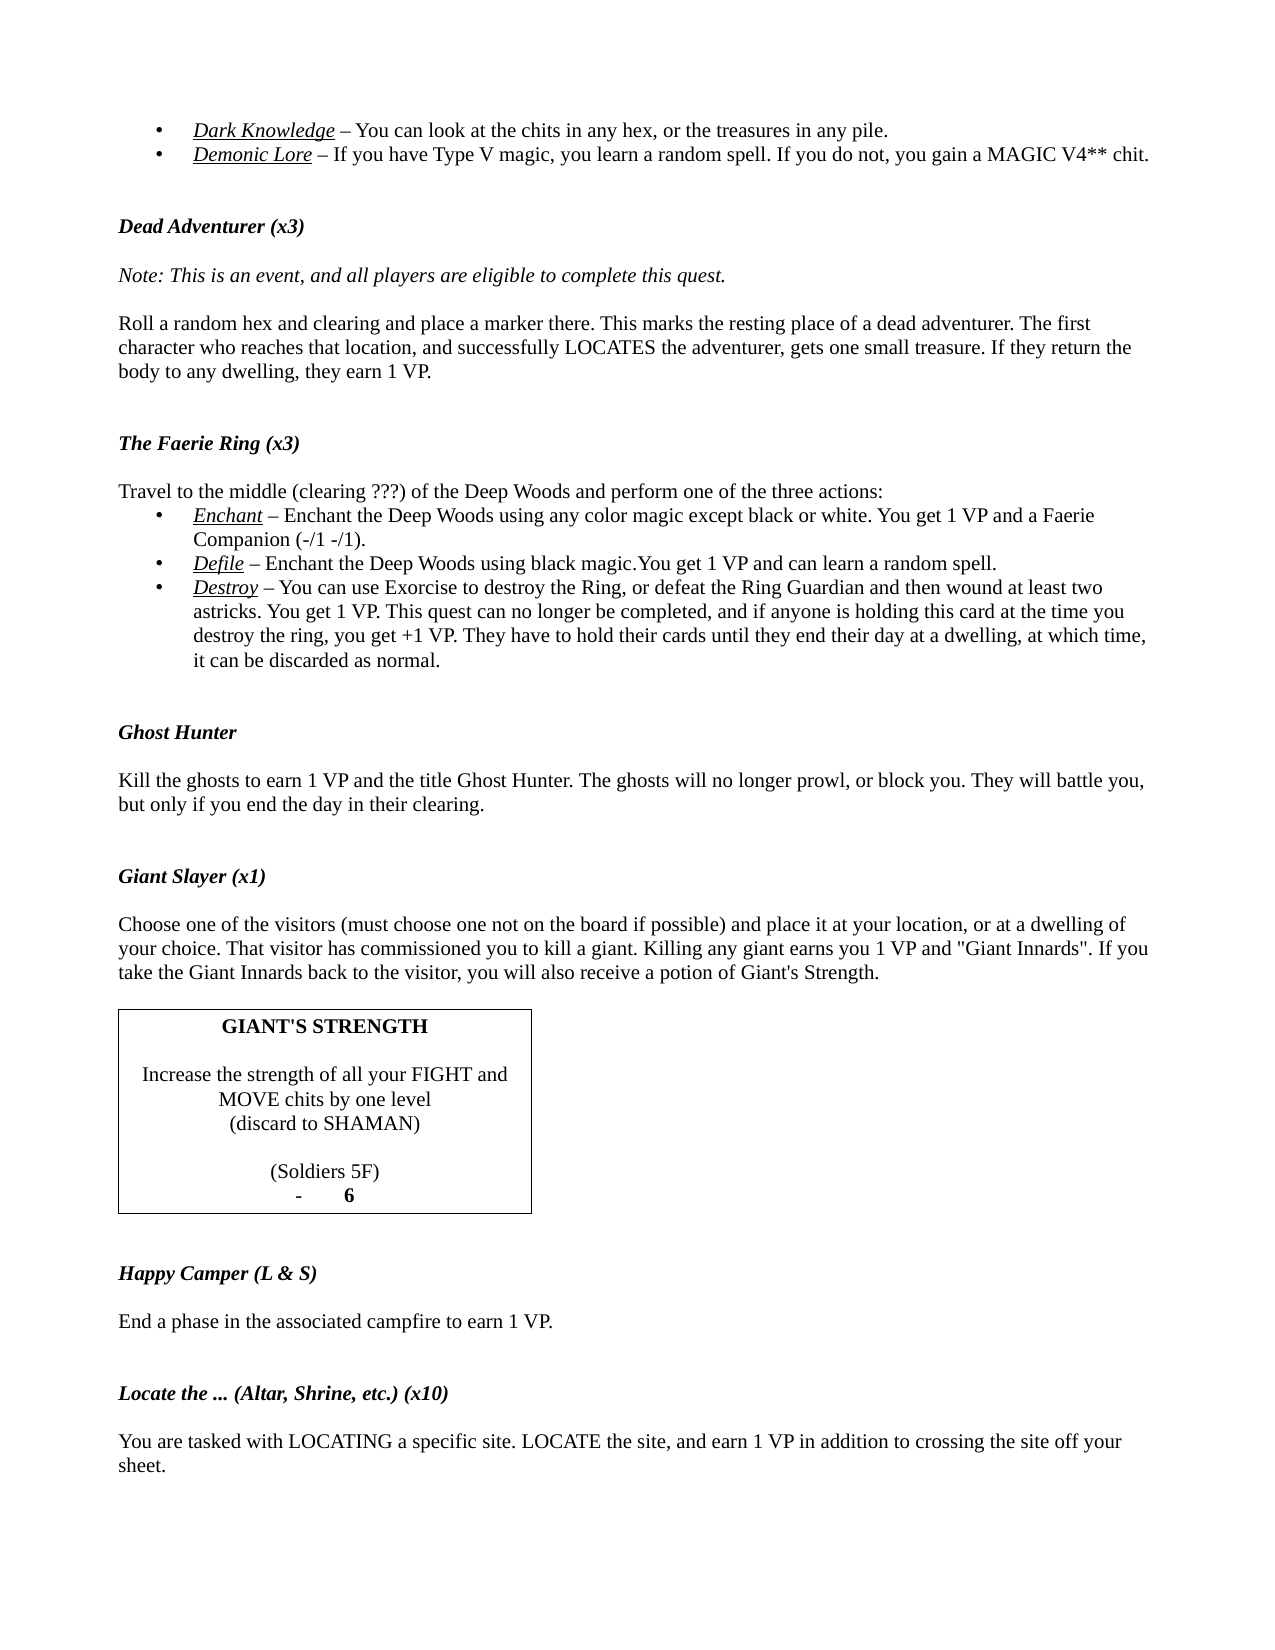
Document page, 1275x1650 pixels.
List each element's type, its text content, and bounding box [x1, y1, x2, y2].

text Dead Adventurer (x3) [118, 214, 1157, 238]
text Happy Camper (L & S) [118, 1261, 1157, 1285]
table_header GIANT'S STRENGTH Increase the strength of all your FIGHT and MOVE chits by one level (discard to SHAMAN) (Soldiers 5F) - 6 [119, 1010, 531, 1212]
text Roll a random hex and clearing and place a marker there. This marks the resting place of a dead adventurer. The first character who reaches that location, and successfully LOCATES the adventurer, gets one small treasure. If they return the body to any dwelling, they earn 1 VP. [118, 311, 1157, 383]
text Travel to the middle (clearing ???) of the Deep Woods and perform one of the three actions: [118, 479, 1157, 503]
list Destroy – You can use Exorcise to destroy the Ring, or defeat the Ring Guardian and then wound at least two astricks. You get 1 VP. This quest can no longer be completed, and if anyone is holding this card at the time you destroy the ring, you get +1 VP. They have to hold their cards until they end their day at a dwelling, at which time, it can be discarded as normal. [156, 575, 1157, 672]
list Demonic Lore – If you have Type V magic, you learn a random spell. If you do not, you gain a MAGIC V4** chit. [156, 142, 1157, 166]
text Note: This is an event, and all players are eligible to complete this quest. [118, 262, 1157, 287]
list Dark Knowledge – You can look at the chits in any hex, or the treasures in any pile. [156, 118, 1157, 142]
list Enchant – Enchant the Deep Woods using any color magic except black or white. You get 1 VP and a Faerie Companion (-/1 -/1). [156, 503, 1157, 551]
list Defile – Enchant the Deep Woods using black magic.You get 1 VP and can learn a random spell. [156, 551, 1157, 575]
text You are tasked with LOCATING a specific site. LOCATE the site, and earn 1 VP in addition to crossing the site off your sheet. [118, 1429, 1157, 1477]
text Choose one of the visitors (must choose one not on the board if possible) and place it at your location, or at a dwelling of your choice. That visitor has commissioned you to kill a giant. Killing any giant earns you 1 VP and "Giant Innards". If you take the Giant Innards back to the visitor, you will also receive a potion of Giant's Strength. [118, 912, 1157, 984]
text End a phase in the associated campfire to earn 1 VP. [118, 1309, 1157, 1333]
text The Faerie Ring (x3) [118, 431, 1157, 455]
text Locate the ... (Altar, Shrine, etc.) (x10) [118, 1381, 1157, 1405]
text Ghost Hunter [118, 720, 1157, 744]
text Giant Slayer (x1) [118, 864, 1157, 888]
text Kill the ghosts to earn 1 VP and the title Ghost Hunter. The ghosts will no longer prowl, or block you. They will battle you, but only if you end the day in their clearing. [118, 768, 1157, 816]
